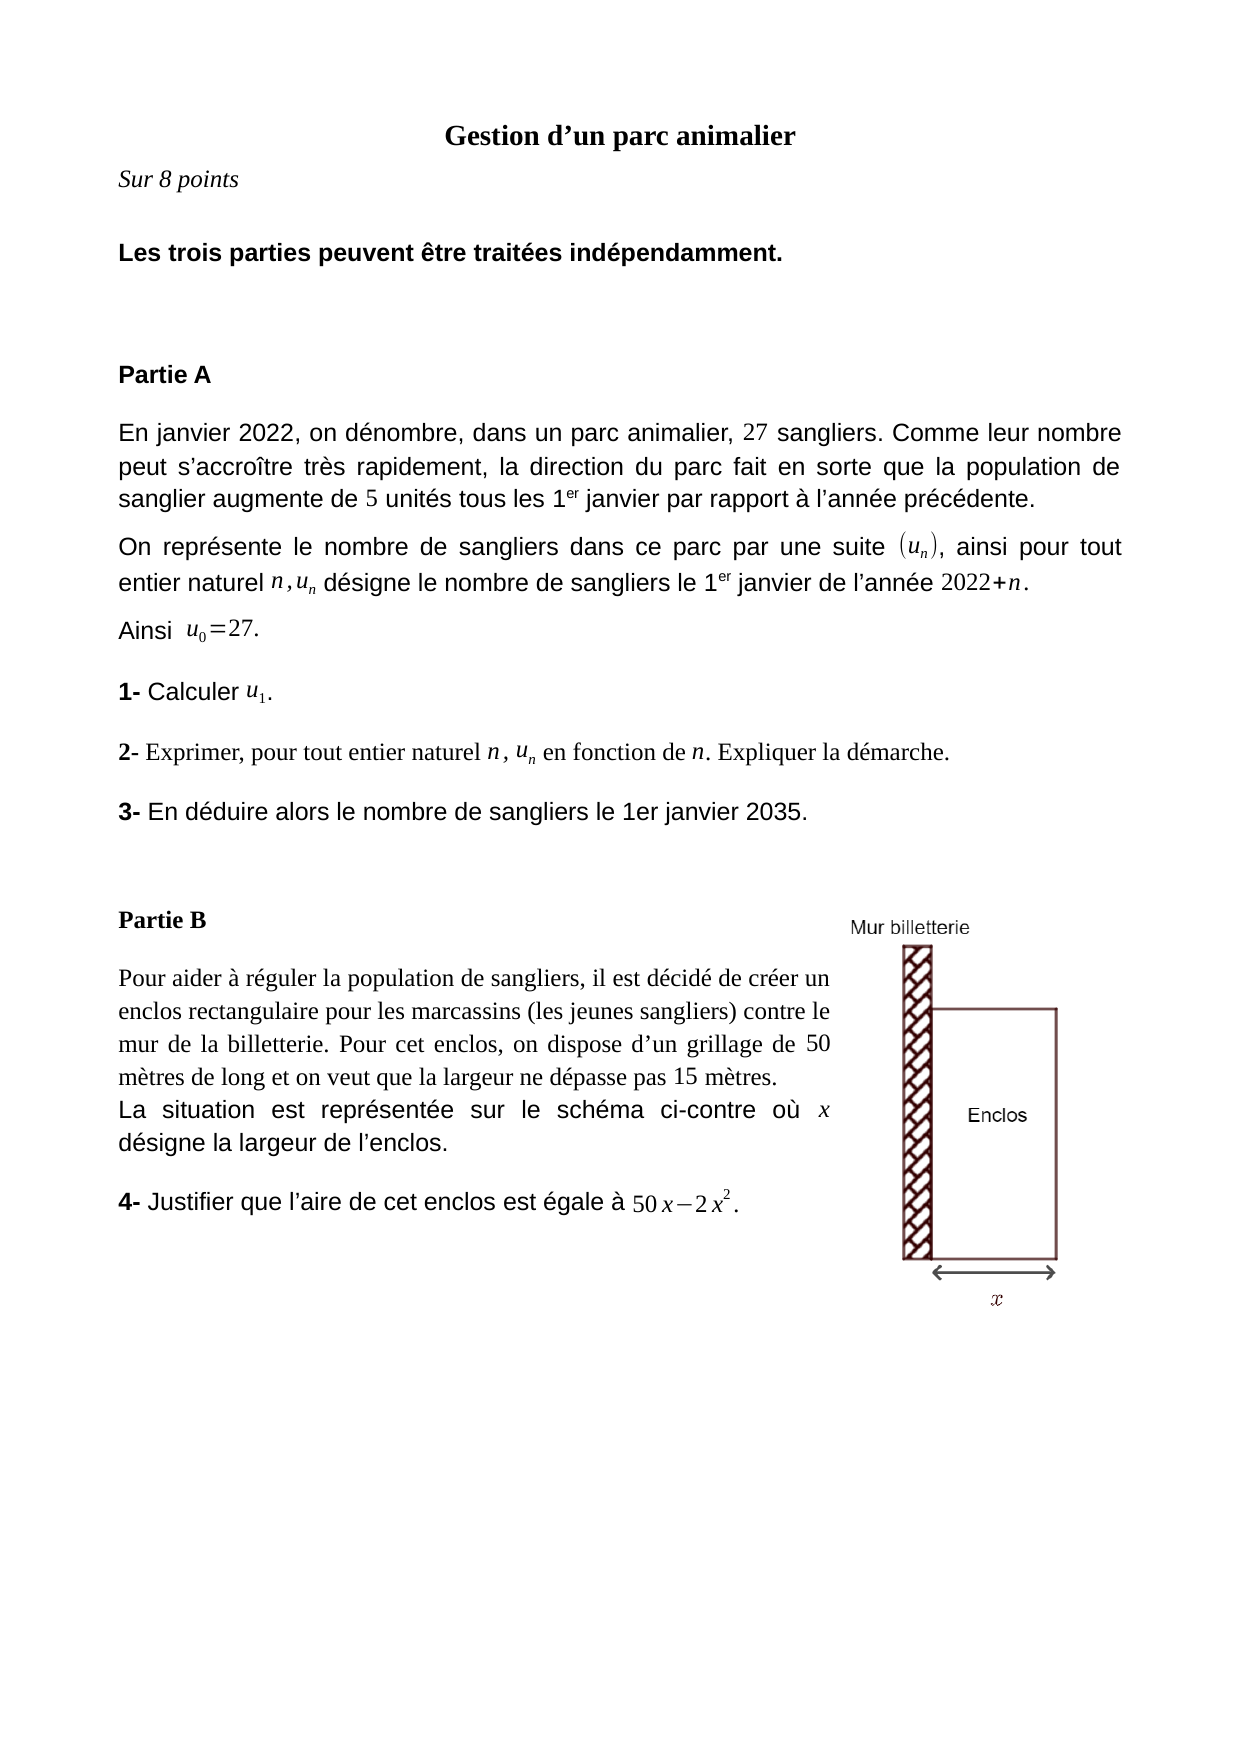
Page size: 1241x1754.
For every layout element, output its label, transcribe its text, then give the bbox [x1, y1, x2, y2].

list Les trois parties peuvent être traitées indépendamment. [118, 238, 1122, 267]
text Pour aider à réguler la population de sangliers, il est décidé de créer un enclos rectangulaire pour les marcassins (les jeunes sangliers) contre le mur de la billetterie. Pour cet enclos, on dispose d’un grillage de mètres de long et on veut que la largeur ne dépasse pas mètres. [118, 963, 850, 1091]
list La situation est représentée sur le schéma ci-contre où désigne la largeur de l’enclos. [118, 1095, 850, 1157]
list Partie A [118, 360, 1122, 389]
text Sur 8 points [118, 164, 1122, 193]
list On représente le nombre de sangliers dans ce parc par une suite , ainsi pour tout entier naturel désigne le nombre de sangliers le 1er janvier de l’année [118, 530, 1122, 598]
text Gestion d’un parc animalier [118, 118, 1122, 152]
list En janvier 2022, on dénombre, dans un parc animalier, sangliers. Comme leur nombre peut s’accroître très rapidement, la direction du parc fait en sorte que la population de sanglier augmente de unités tous les 1er janvier par rapport à l’année précédente. [118, 418, 1122, 513]
picture [850, 915, 1108, 1314]
list 4- Justifier que l’aire de cet enclos est égale à [118, 1186, 850, 1217]
list 1- Calculer . [118, 675, 1122, 707]
text 2- Exprimer, pour tout entier naturel en fonction de . Expliquer la démarche. [118, 736, 1122, 767]
list 3- En déduire alors le nombre de sangliers le 1er janvier 2035. [118, 797, 1122, 825]
list Ainsi [118, 614, 1122, 646]
text Partie B [118, 905, 1122, 933]
